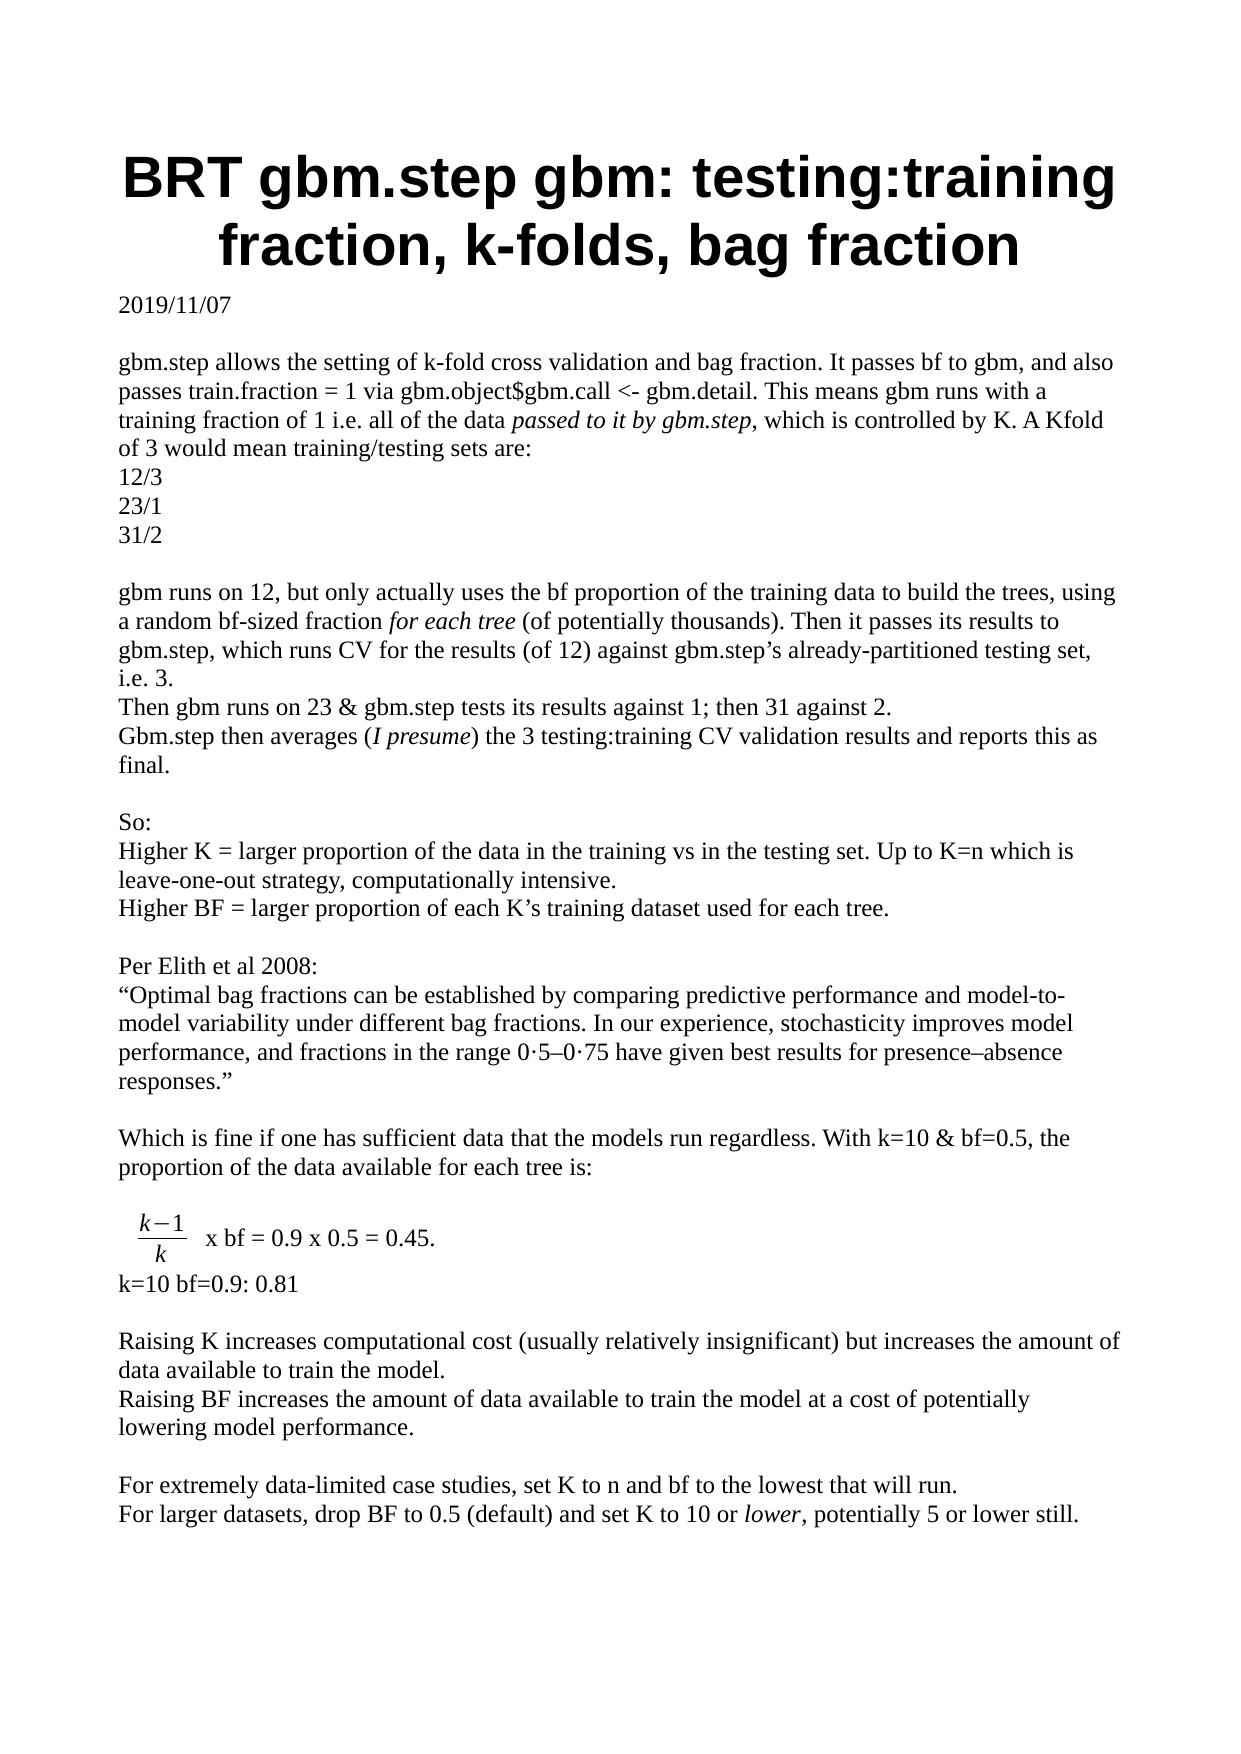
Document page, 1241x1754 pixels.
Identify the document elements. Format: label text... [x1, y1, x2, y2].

text So: [118, 807, 1122, 836]
text x bf = 0.9 x 0.5 = 0.45. [118, 1210, 1122, 1269]
text gbm runs on 12, but only actually uses the bf proportion of the training data to build the trees, using a random bf-sized fraction for each tree (of potentially thousands). Then it passes its results to gbm.step, which runs CV for the results (of 12) against gbm.step’s already-partitioned testing set, i.e. 3. [118, 577, 1122, 692]
text Higher BF = larger proportion of each K’s training dataset used for each tree. [118, 893, 1122, 922]
text Gbm.step then averages (I presume) the 3 testing:training CV validation results and reports this as final. [118, 721, 1122, 778]
text 2019/11/07 [118, 290, 1122, 318]
text Raising BF increases the amount of data available to train the model at a cost of potentially lowering model performance. [118, 1384, 1122, 1441]
text Per Elith et al 2008: [118, 951, 1122, 980]
text Raising K increases computational cost (usually relatively insignificant) but increases the amount of data available to train the model. [118, 1326, 1122, 1384]
text 31/2 [118, 520, 1122, 548]
text 23/1 [118, 491, 1122, 520]
text Then gbm runs on 23 & gbm.step tests its results against 1; then 31 against 2. [118, 692, 1122, 721]
text 12/3 [118, 462, 1122, 491]
text k=10 bf=0.9: 0.81 [118, 1269, 1122, 1297]
text “Optimal bag fractions can be established by comparing predictive performance and model-to-model variability under different bag fractions. In our experience, stochasticity improves model performance, and fractions in the range 0·5–0·75 have given best results for presence–absence responses.” [118, 980, 1122, 1095]
text gbm.step allows the setting of k-fold cross validation and bag fraction. It passes bf to gbm, and also passes train.fraction = 1 via gbm.object$gbm.call <- gbm.detail. This means gbm runs with a training fraction of 1 i.e. all of the data passed to it by gbm.step, which is controlled by K. A Kfold of 3 would mean training/testing sets are: [118, 347, 1122, 462]
text Higher K = larger proportion of the data in the training vs in the testing set. Up to K=n which is leave-one-out strategy, computationally intensive. [118, 836, 1122, 893]
text Which is fine if one has sufficient data that the models run regardless. With k=10 & bf=0.5, the proportion of the data available for each tree is: [118, 1123, 1122, 1181]
title BRT gbm.step gbm: testing:training fraction, k-folds, bag fraction [118, 143, 1122, 277]
text For extremely data-limited case studies, set K to n and bf to the lowest that will run. [118, 1470, 1122, 1499]
text For larger datasets, drop BF to 0.5 (default) and set K to 10 or lower, potentially 5 or lower still. [118, 1499, 1122, 1527]
